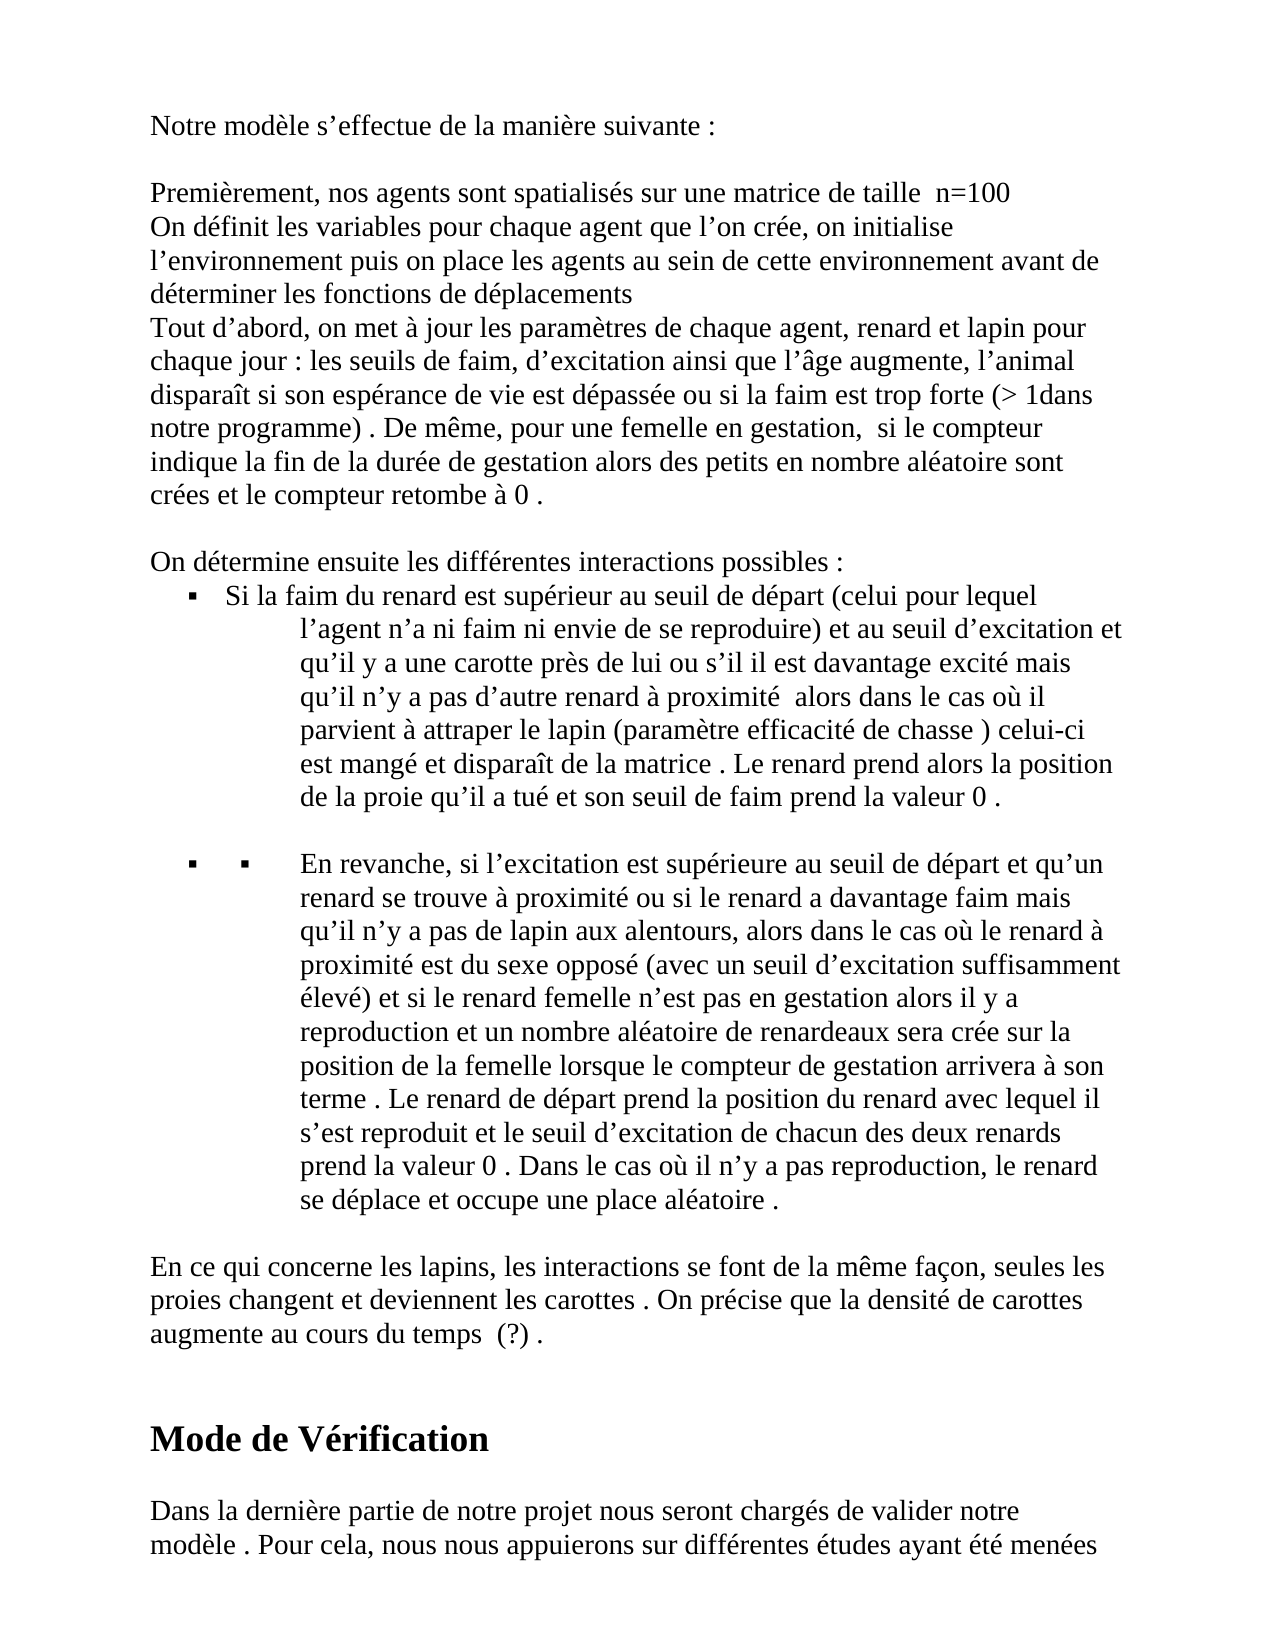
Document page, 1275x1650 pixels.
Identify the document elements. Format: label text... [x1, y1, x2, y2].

text Mode de Vérification [150, 1417, 1125, 1460]
text Premièrement, nos agents sont spatialisés sur une matrice de taille n=100 [150, 176, 1125, 209]
list ▪ En revanche, si l’excitation est supérieure au seuil de départ et qu’un renard se trouve à proximité ou si le renard a davantage faim mais qu’il n’y a pas de lapin aux alentours, alors dans le cas où le renard à proximité est du sexe opposé (avec un seuil d’excitation suffisamment élevé) et si le renard femelle n’est pas en gestation alors il y a reproduction et un nombre aléatoire de renardeaux sera crée sur la position de la femelle lorsque le compteur de gestation arrivera à son terme . Le renard de départ prend la position du renard avec lequel il s’est reproduit et le seuil d’excitation de chacun des deux renards prend la valeur 0 . Dans le cas où il n’y a pas reproduction, le renard se déplace et occupe une place aléatoire . [187, 846, 1125, 1215]
text Notre modèle s’effectue de la manière suivante : [150, 108, 1125, 142]
text Dans la dernière partie de notre projet nous seront chargés de valider notre modèle . Pour cela, nous nous appuierons sur différentes études ayant été menées [150, 1493, 1125, 1560]
text On détermine ensuite les différentes interactions possibles : [150, 544, 1125, 578]
text En ce qui concerne les lapins, les interactions se font de la même façon, seules les proies changent et deviennent les carottes . On précise que la densité de carottes augmente au cours du temps (?) . [150, 1249, 1125, 1349]
text On définit les variables pour chaque agent que l’on crée, on initialise l’environnement puis on place les agents au sein de cette environnement avant de déterminer les fonctions de déplacements [150, 209, 1125, 310]
text Tout d’abord, on met à jour les paramètres de chaque agent, renard et lapin pour chaque jour : les seuils de faim, d’excitation ainsi que l’âge augmente, l’animal disparaît si son espérance de vie est dépassée ou si la faim est trop forte (> 1dans notre programme) . De même, pour une femelle en gestation, si le compteur indique la fin de la durée de gestation alors des petits en nombre aléatoire sont crées et le compteur retombe à 0 . [150, 310, 1125, 511]
list Si la faim du renard est supérieur au seuil de départ (celui pour lequel l’agent n’a ni faim ni envie de se reproduire) et au seuil d’excitation et qu’il y a une carotte près de lui ou s’il il est davantage excité mais qu’il n’y a pas d’autre renard à proximité alors dans le cas où il parvient à attraper le lapin (paramètre efficacité de chasse ) celui-ci est mangé et disparaît de la matrice . Le renard prend alors la position de la proie qu’il a tué et son seuil de faim prend la valeur 0 . [187, 578, 1125, 813]
